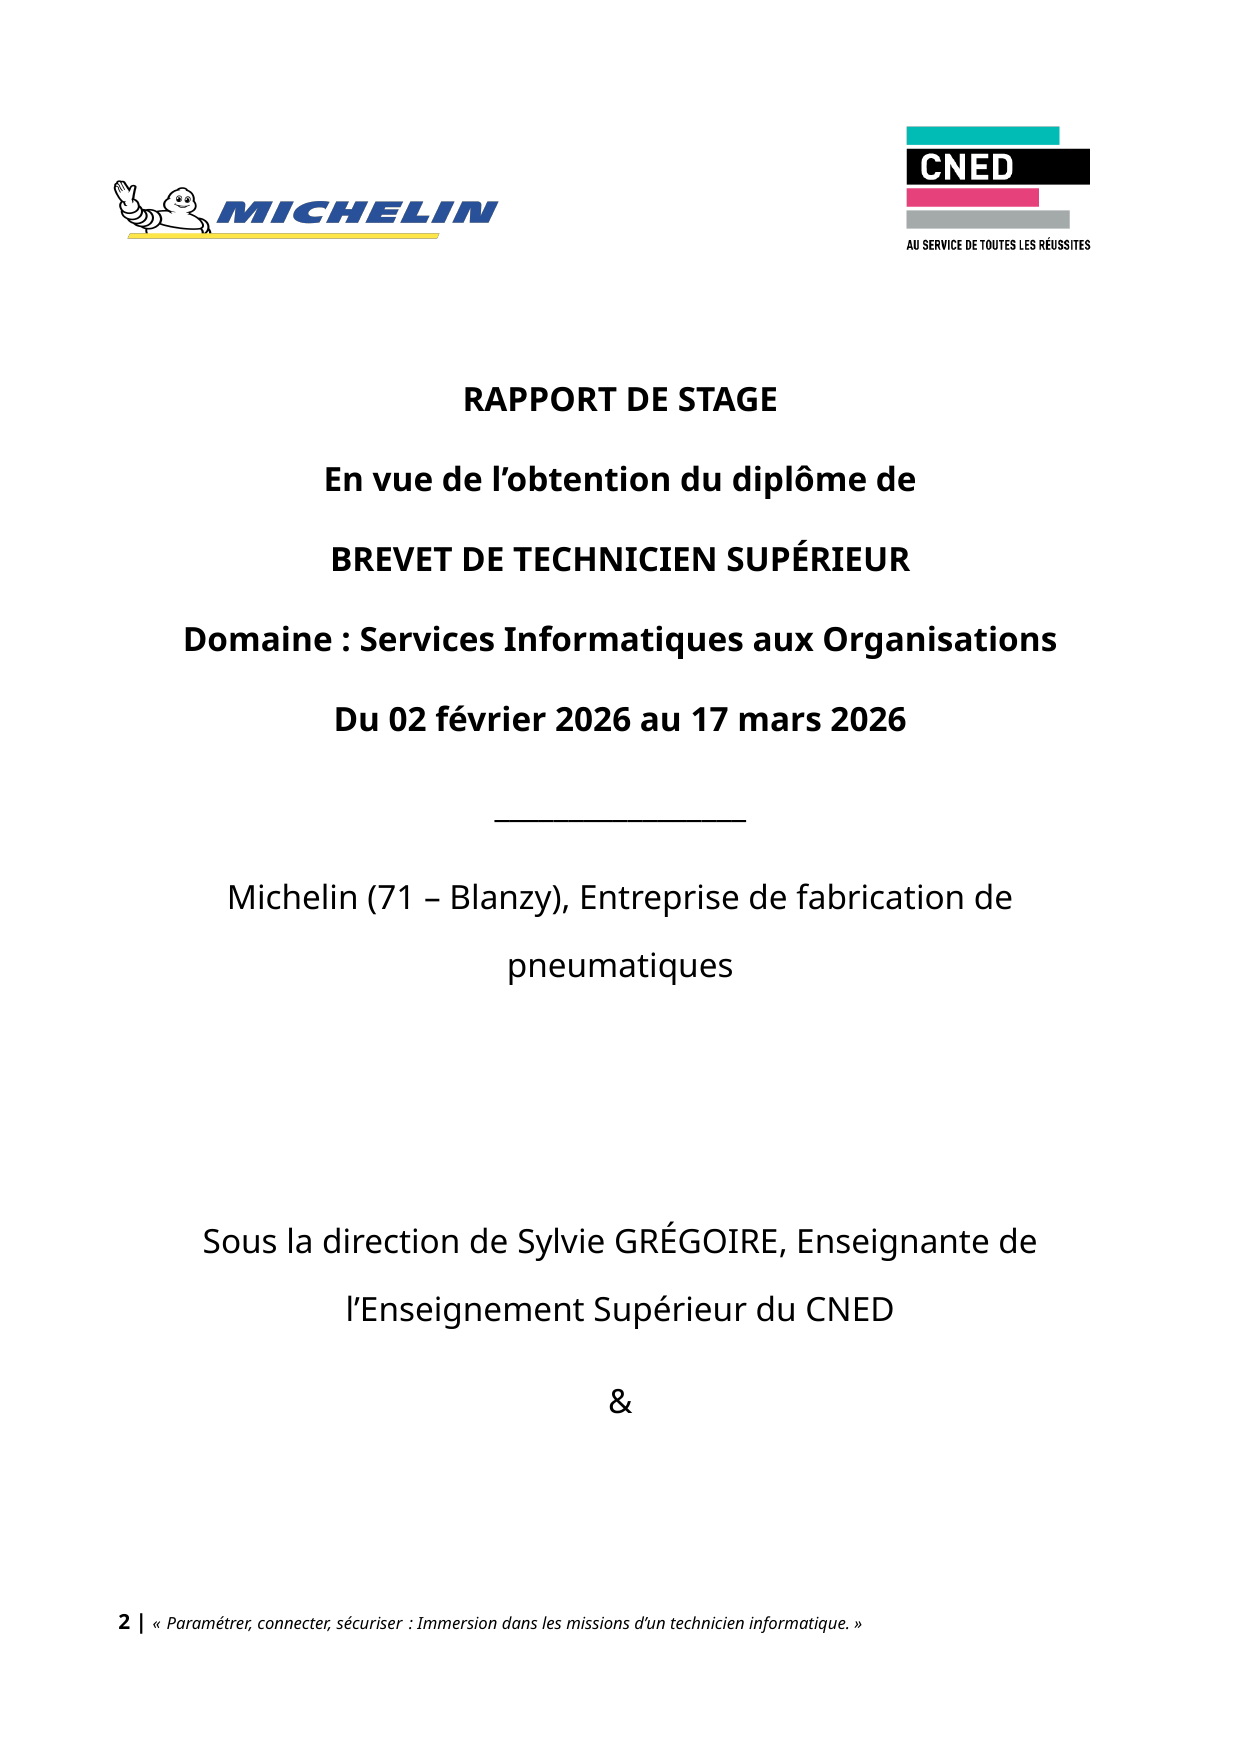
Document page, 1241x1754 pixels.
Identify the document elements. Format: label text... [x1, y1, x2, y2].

text _________________ [118, 782, 1122, 827]
text Michelin (71 – Blanzy), Entreprise de fabrication de pneumatiques [118, 874, 1122, 987]
text Sous la direction de Sylvie GRÉGOIRE, Enseignante de l’Enseignement Supérieur du CNED [118, 1217, 1122, 1331]
picture [111, 124, 501, 295]
text En vue de l’obtention du diplôme de [118, 456, 1122, 501]
text Du 02 février 2026 au 17 mars 2026 [118, 696, 1122, 741]
text & [118, 1377, 1122, 1423]
text BREVET DE TECHNICIEN SUPÉRIEUR [118, 536, 1122, 581]
text RAPPORT DE STAGE [118, 376, 1122, 421]
text Domaine : Services Informatiques aux Organisations [118, 616, 1122, 661]
picture [896, 111, 1099, 264]
